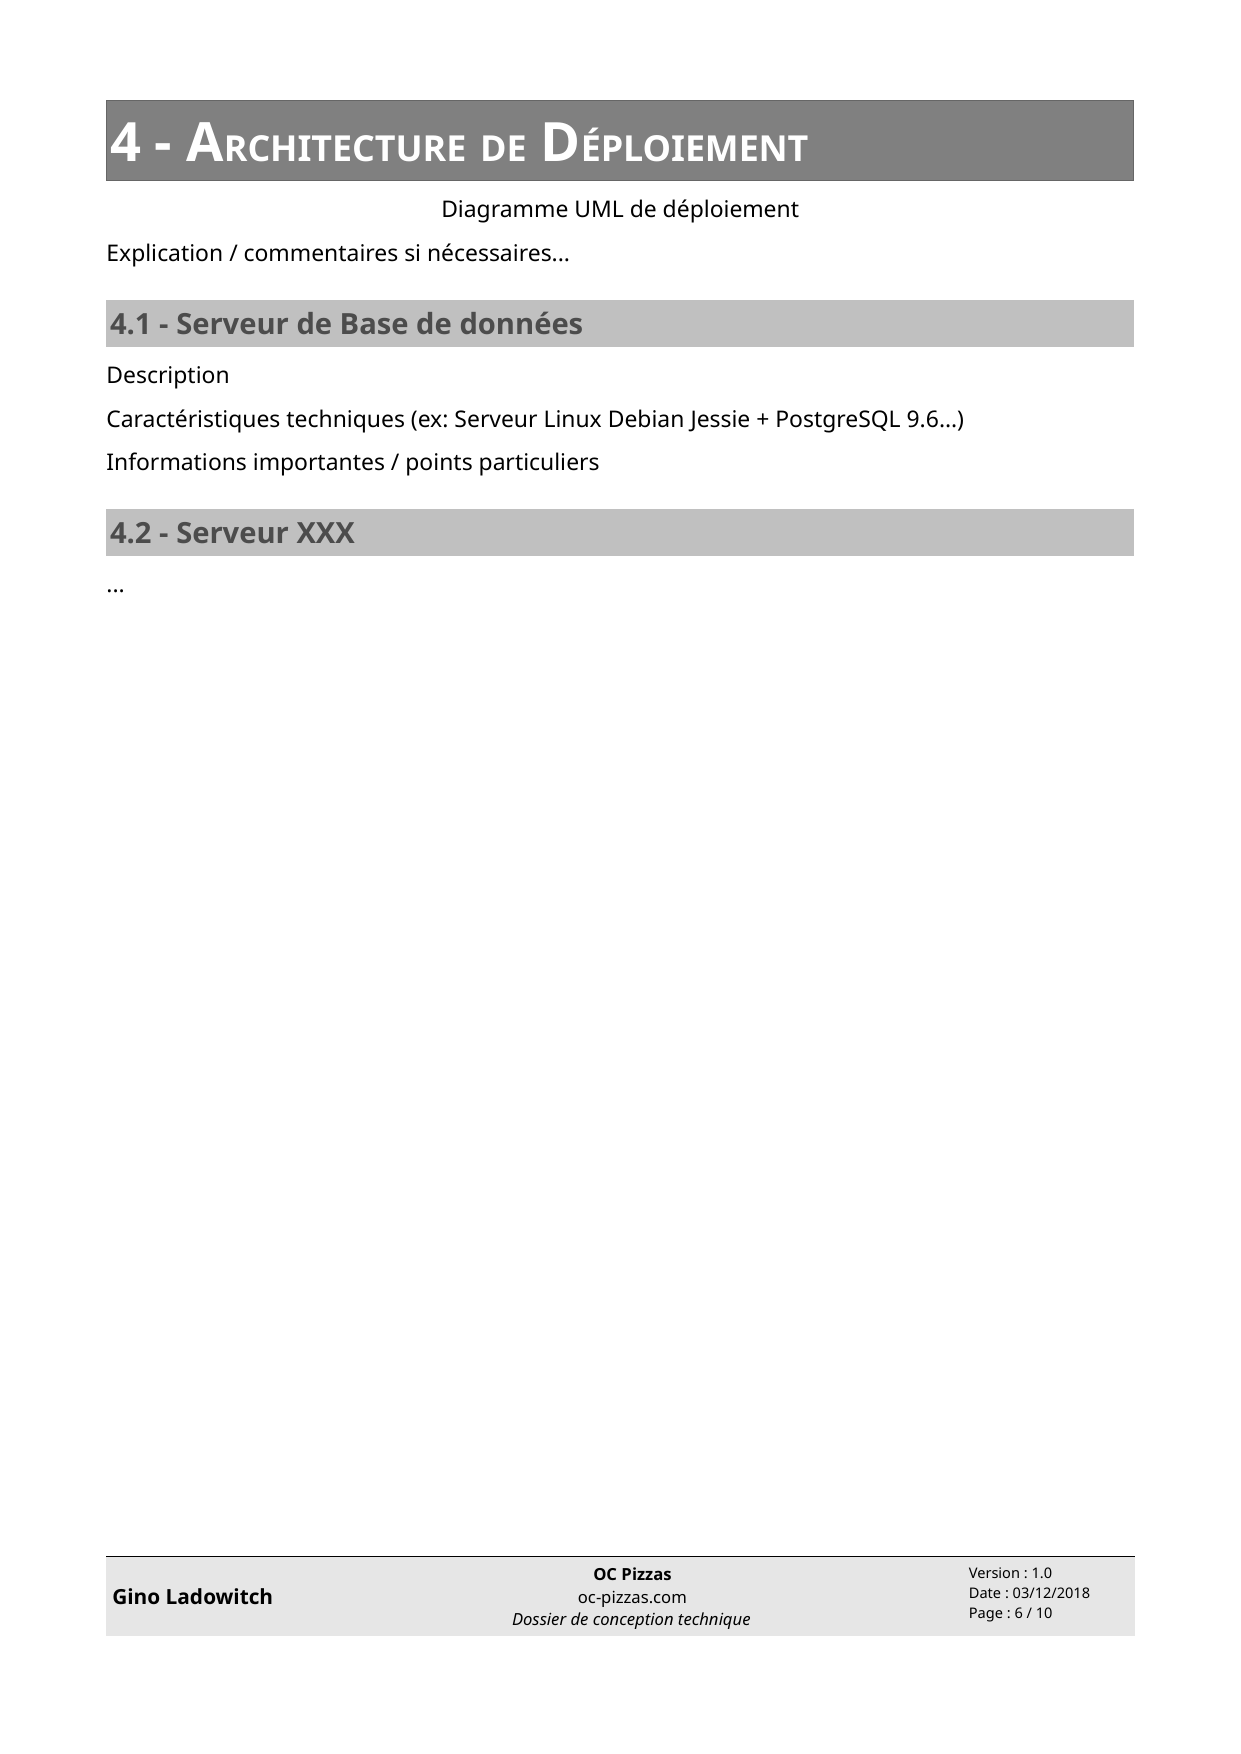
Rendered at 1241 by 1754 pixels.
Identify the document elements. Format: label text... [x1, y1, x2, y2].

text Explication / commentaires si nécessaires... [106, 237, 1134, 268]
text Informations importantes / points particuliers [106, 446, 1134, 477]
subtitle Serveur XXX [107, 510, 1133, 555]
subtitle Serveur de Base de données [107, 301, 1133, 346]
subtitle Architecture de Déploiement [107, 101, 1133, 180]
text Diagramme UML de déploiement [106, 193, 1134, 225]
text Caractéristiques techniques (ex: Serveur Linux Debian Jessie + PostgreSQL 9.6…) [106, 402, 1134, 434]
text Description [106, 359, 1134, 390]
text ... [106, 568, 1134, 599]
